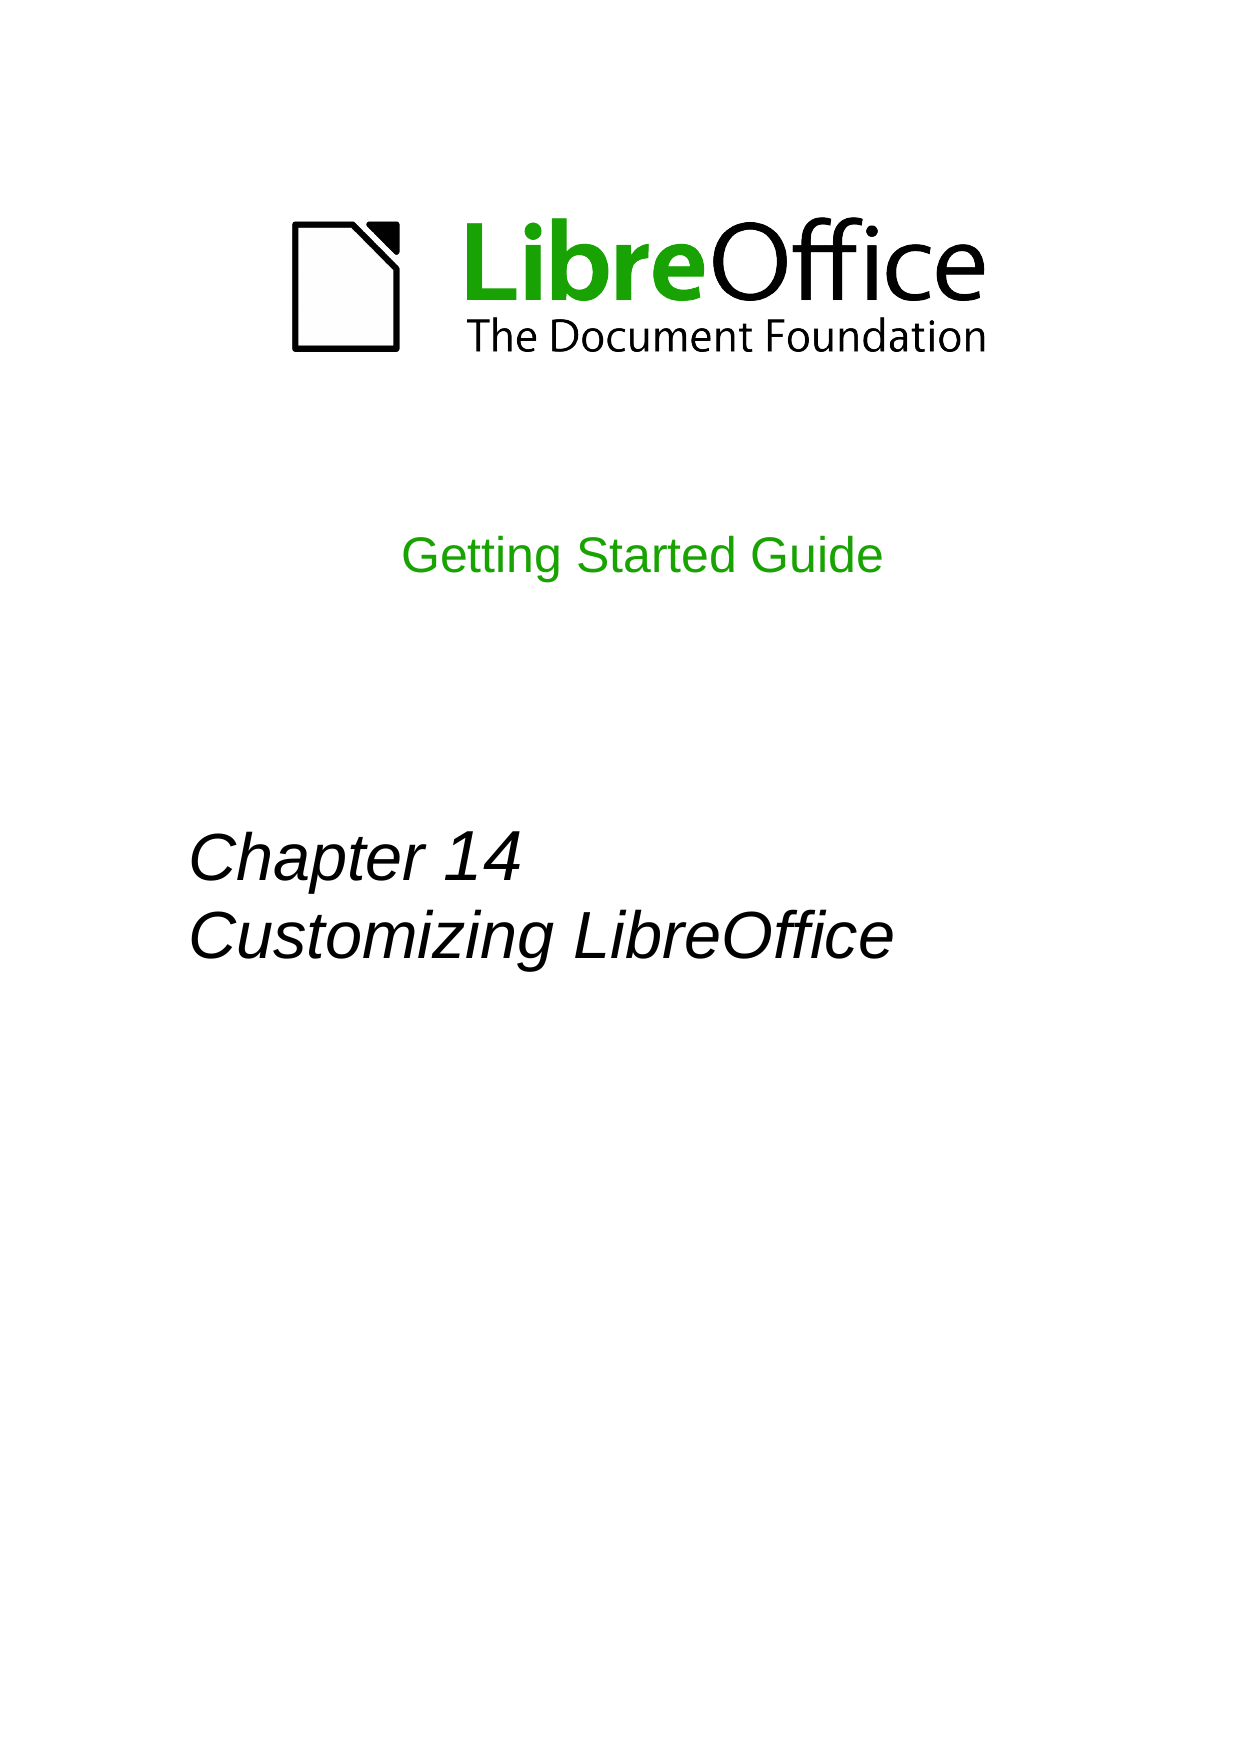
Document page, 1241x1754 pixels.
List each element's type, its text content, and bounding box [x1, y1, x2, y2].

picture [250, 186, 1035, 387]
text Getting Started Guide [188, 526, 1098, 583]
subtitle Chapter 14 Customizing LibreOffice [188, 814, 1098, 972]
